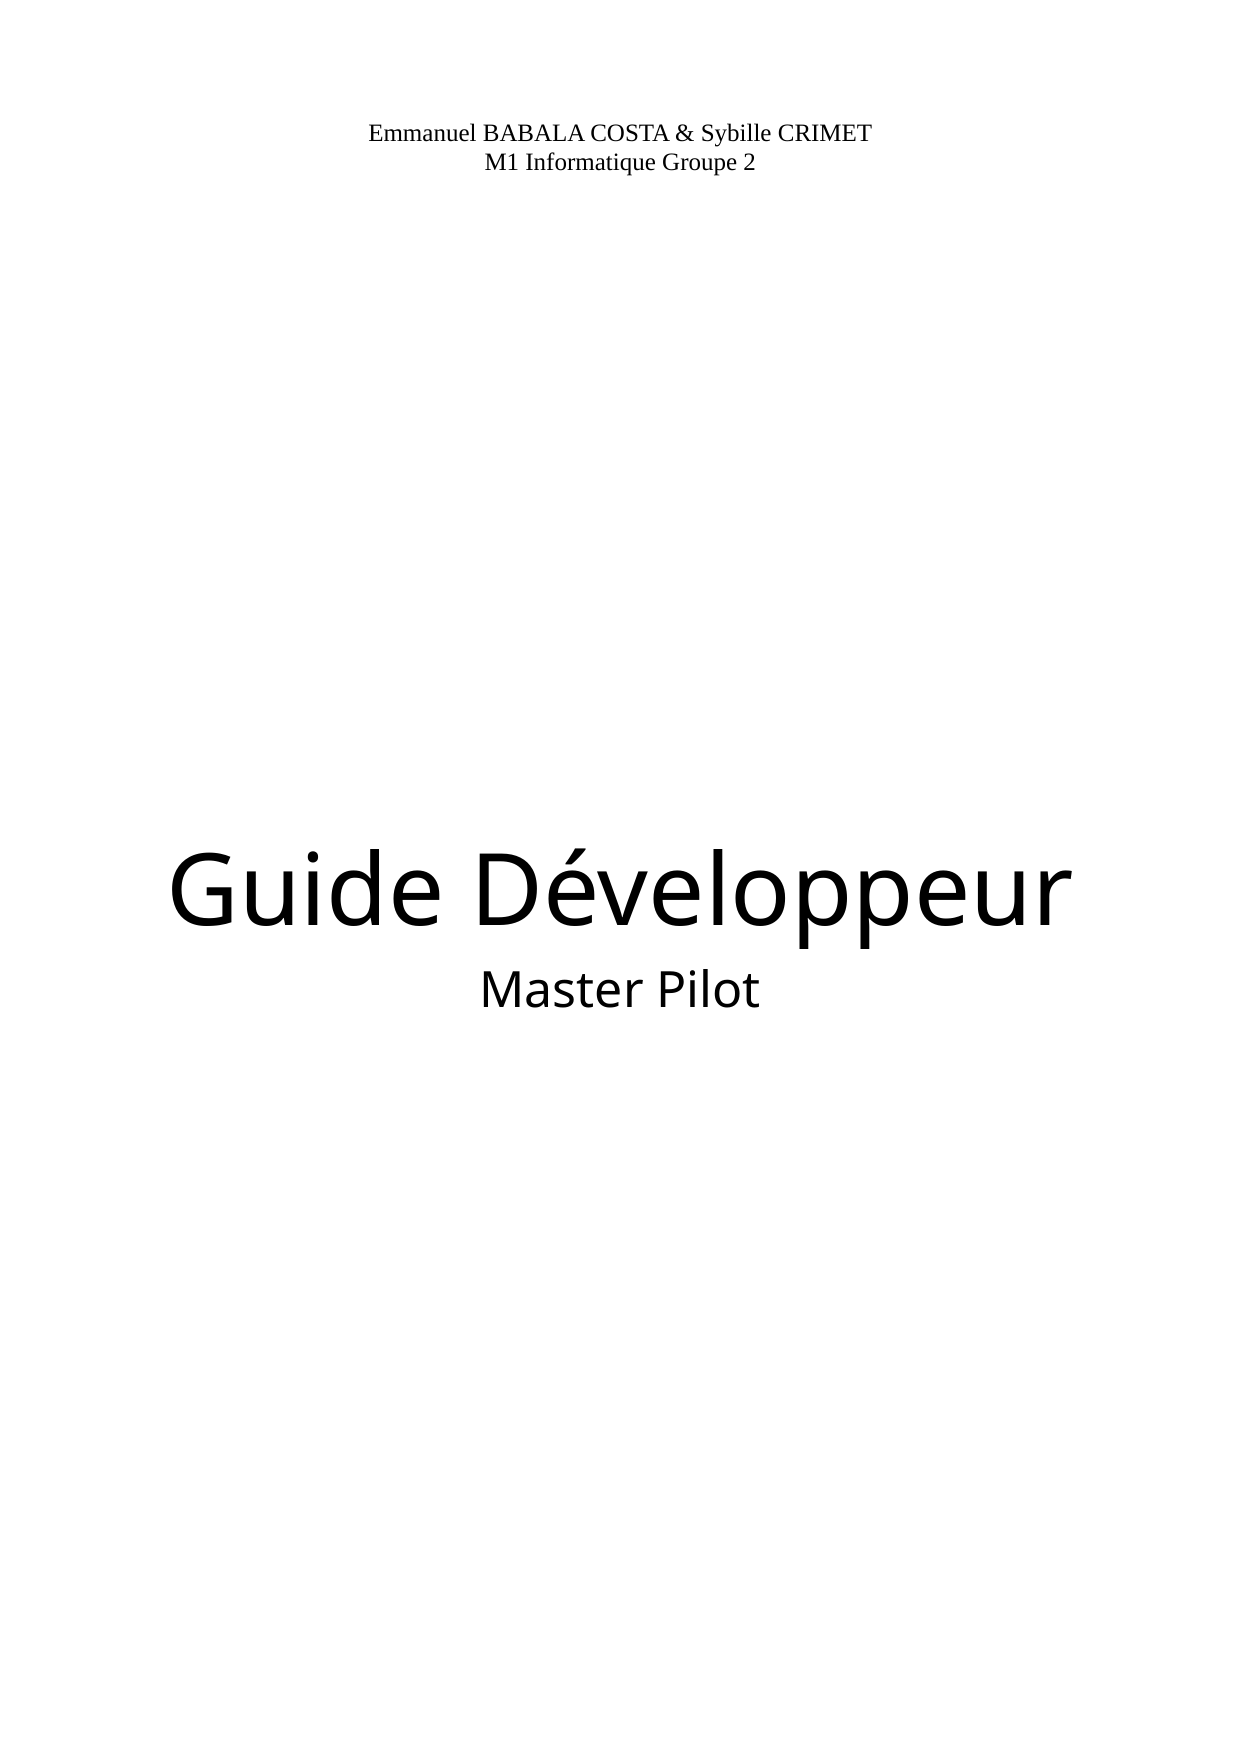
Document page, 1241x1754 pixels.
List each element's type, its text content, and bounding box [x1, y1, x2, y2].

text Master Pilot [118, 954, 1122, 1023]
text Guide Développeur [118, 818, 1122, 954]
